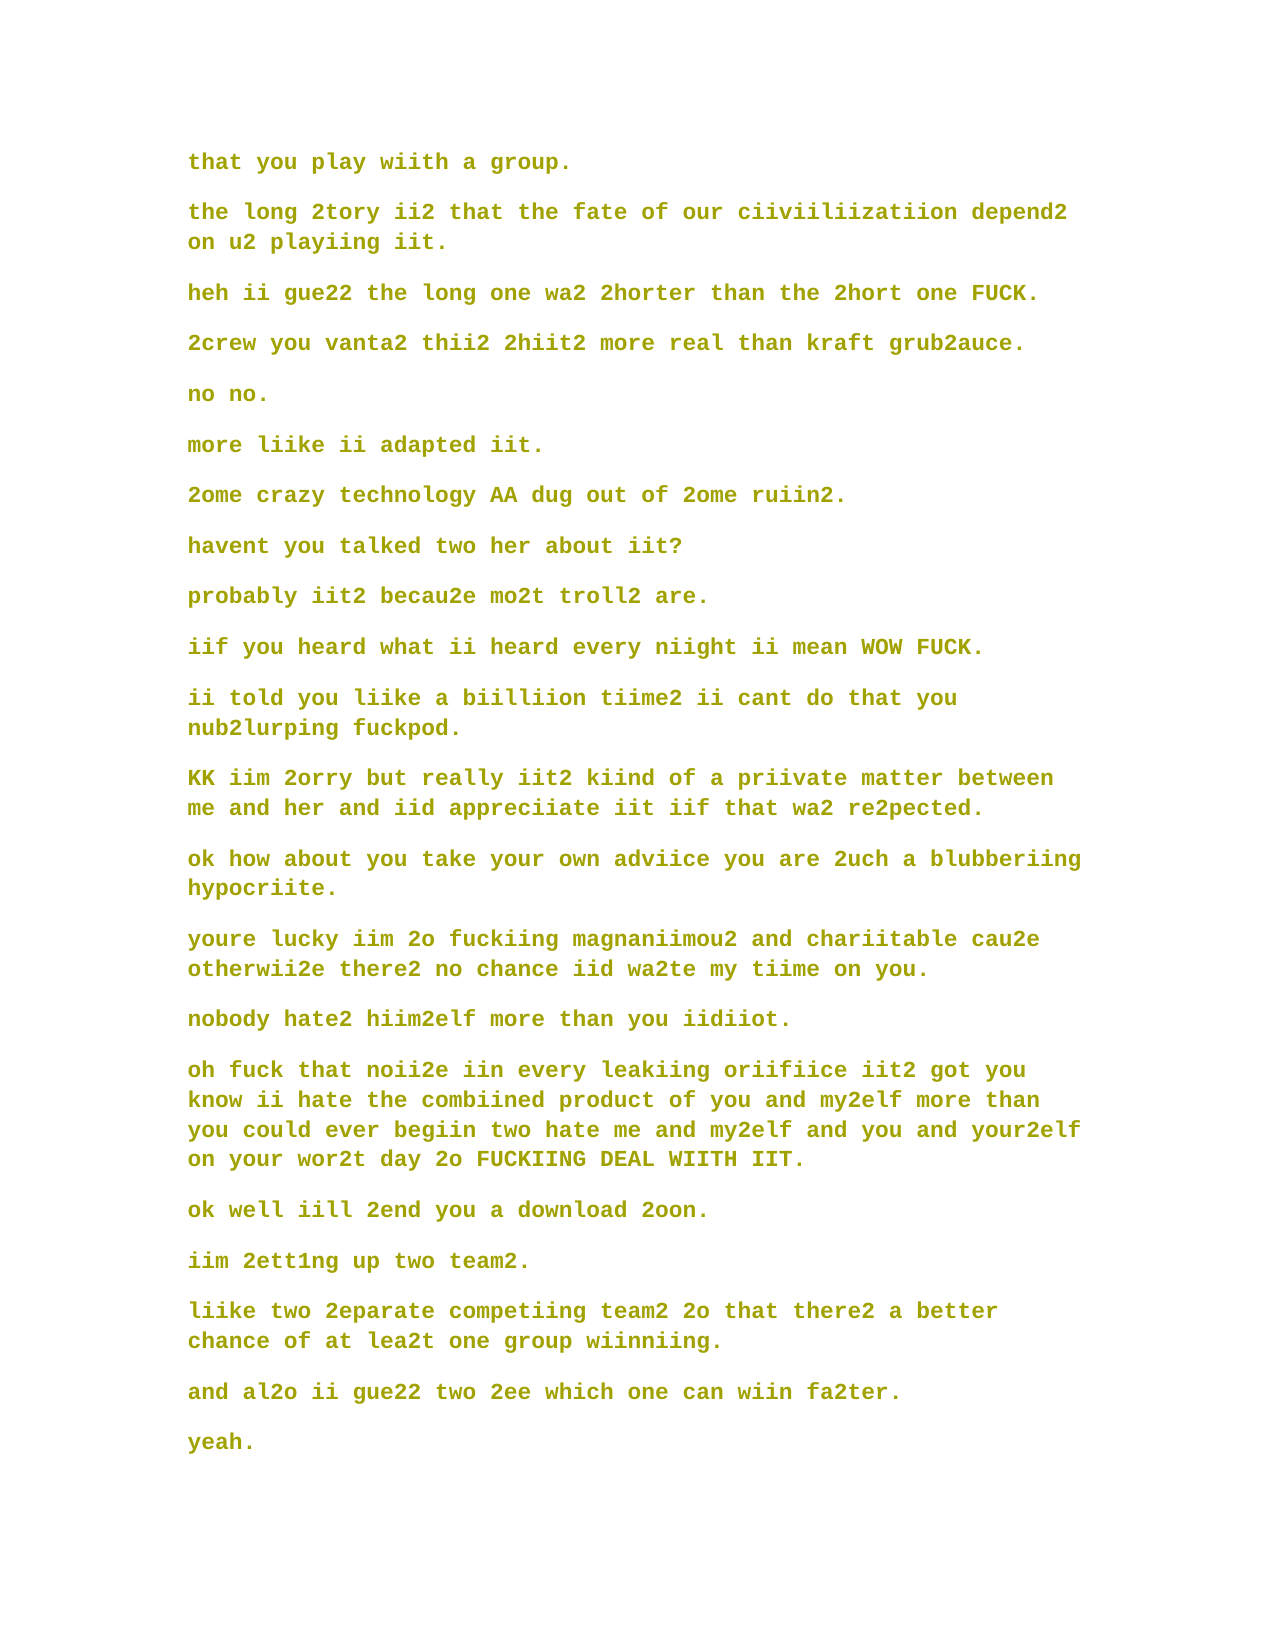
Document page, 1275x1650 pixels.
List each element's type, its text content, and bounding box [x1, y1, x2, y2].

text nobody hate2 hiim2elf more than you iidiiot. [187, 1008, 1087, 1034]
text ok how about you take your own adviice you are 2uch a blubberiing hypocriite. [187, 847, 1087, 903]
text havent you talked two her about iit? [187, 534, 1087, 560]
text more liike ii adapted iit. [187, 433, 1087, 459]
text no no. [187, 382, 1087, 408]
text youre lucky iim 2o fuckiing magnaniimou2 and chariitable cau2e otherwii2e there2 no chance iid wa2te my tiime on you. [187, 927, 1087, 983]
text probably iit2 becau2e mo2t troll2 are. [187, 585, 1087, 611]
text 2ome crazy technology AA dug out of 2ome ruiin2. [187, 483, 1087, 509]
text KK iim 2orry but really iit2 kiind of a priivate matter between me and her and iid appreciiate iit iif that wa2 re2pected. [187, 766, 1087, 822]
text 2crew you vanta2 thii2 2hiit2 more real than kraft grub2auce. [187, 332, 1087, 358]
text iif you heard what ii heard every niight ii mean WOW FUCK. [187, 635, 1087, 661]
text liike two 2eparate competiing team2 2o that there2 a better chance of at lea2t one group wiinniing. [187, 1299, 1087, 1355]
text that you play wiith a group. [187, 150, 1087, 176]
text heh ii gue22 the long one wa2 2horter than the 2hort one FUCK. [187, 281, 1087, 307]
text and al2o ii gue22 two 2ee which one can wiin fa2ter. [187, 1380, 1087, 1406]
text oh fuck that noii2e iin every leakiing oriifiice iit2 got you know ii hate the combiined product of you and my2elf more than you could ever begiin two hate me and my2elf and you and your2elf on your wor2t day 2o FUCKIING DEAL WIITH IIT. [187, 1058, 1087, 1174]
text ii told you liike a biilliion tiime2 ii cant do that you nub2lurping fuckpod. [187, 686, 1087, 742]
text ok well iill 2end you a download 2oon. [187, 1198, 1087, 1224]
text iim 2ett1ng up two team2. [187, 1249, 1087, 1275]
text the long 2tory ii2 that the fate of our ciiviiliizatiion depend2 on u2 playiing iit. [187, 201, 1087, 256]
text yeah. [187, 1431, 1087, 1457]
